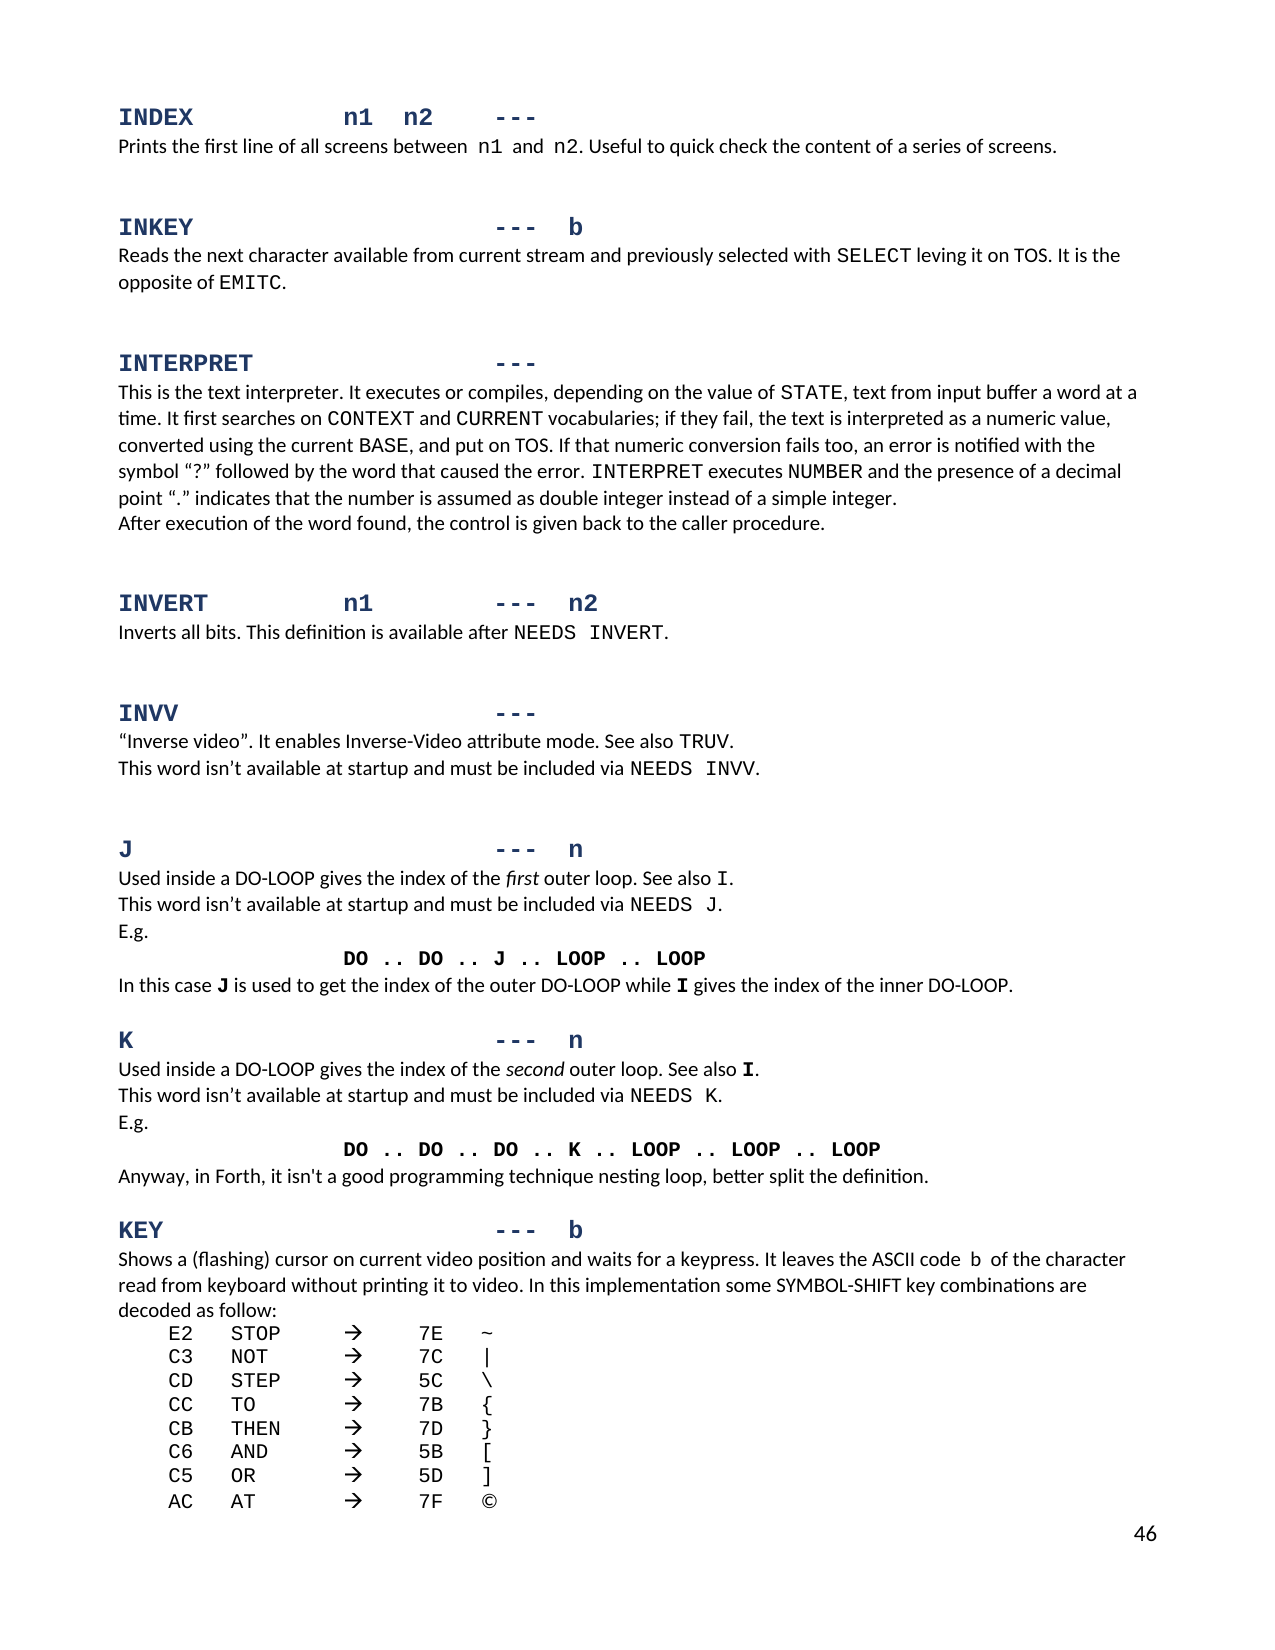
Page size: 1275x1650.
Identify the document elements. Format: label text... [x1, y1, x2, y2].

text DO .. DO .. J .. LOOP .. LOOP [118, 943, 1157, 972]
subtitle KEY --- b [118, 1218, 1157, 1246]
text E.g. [118, 1109, 1157, 1134]
text This word isn’t available at startup and must be included via NEEDS J. [118, 891, 1157, 918]
text Prints the first line of all screens between n1 and n2. Useful to quick check the content of a series of screens. [118, 133, 1157, 159]
text This is the text interpreter. It executes or compiles, depending on the value of STATE, text from input buffer a word at a time. It first searches on CONTEXT and CURRENT vocabularies; if they fail, the text is interpreted as a numeric value, converted using the current BASE, and put on TOS. If that numeric conversion fails too, an error is notified with the symbol “?” followed by the word that caused the error. INTERPRET executes NUMBER and the presence of a decimal point “.” indicates that the number is assumed as double integer instead of a simple integer. [118, 379, 1157, 510]
subtitle INTERPRET --- [118, 351, 1157, 379]
text C6 AND  5B [ [118, 1441, 1157, 1464]
text DO .. DO .. DO .. K .. LOOP .. LOOP .. LOOP [118, 1134, 1157, 1163]
text Used inside a DO-LOOP gives the index of the first outer loop. See also I. [118, 865, 1157, 891]
text E.g. [118, 918, 1157, 943]
text CC TO  7B { [118, 1394, 1157, 1417]
subtitle J --- n [118, 837, 1157, 865]
text In this case J is used to get the index of the outer DO-LOOP while I gives the index of the inner DO-LOOP. [118, 972, 1157, 998]
text C5 OR  5D ] [118, 1464, 1157, 1488]
text Inverts all bits. This definition is available after NEEDS INVERT. [118, 619, 1157, 645]
text CB THEN  7D } [118, 1417, 1157, 1441]
text After execution of the word found, the control is given back to the caller procedure. [118, 510, 1157, 536]
text Anyway, in Forth, it isn't a good programming technique nesting loop, better split the definition. [118, 1163, 1157, 1188]
subtitle INVV --- [118, 700, 1157, 729]
subtitle INKEY --- b [118, 214, 1157, 243]
text This word isn’t available at startup and must be included via NEEDS INVV. [118, 755, 1157, 782]
subtitle INDEX n1 n2 --- [118, 104, 1157, 133]
text CD STEP  5C \ [118, 1370, 1157, 1394]
text This word isn’t available at startup and must be included via NEEDS K. [118, 1083, 1157, 1109]
text Reads the next character available from current stream and previously selected with SELECT leving it on TOS. It is the opposite of EMITC. [118, 243, 1157, 296]
text AC AT  7F © [118, 1488, 1157, 1515]
text Shows a (flashing) cursor on current video position and waits for a keypress. It leaves the ASCII code b of the character read from keyboard without printing it to video. In this implementation some SYMBOL-SHIFT key combinations are decoded as follow: [118, 1246, 1157, 1323]
text C3 NOT  7C | [118, 1346, 1157, 1370]
subtitle K --- n [118, 1028, 1157, 1056]
subtitle INVERT n1 --- n2 [118, 591, 1157, 619]
text E2 STOP  7E ~ [118, 1323, 1157, 1346]
text Used inside a DO-LOOP gives the index of the second outer loop. See also I. [118, 1056, 1157, 1083]
text “Inverse video”. It enables Inverse-Video attribute mode. See also TRUV. [118, 729, 1157, 755]
